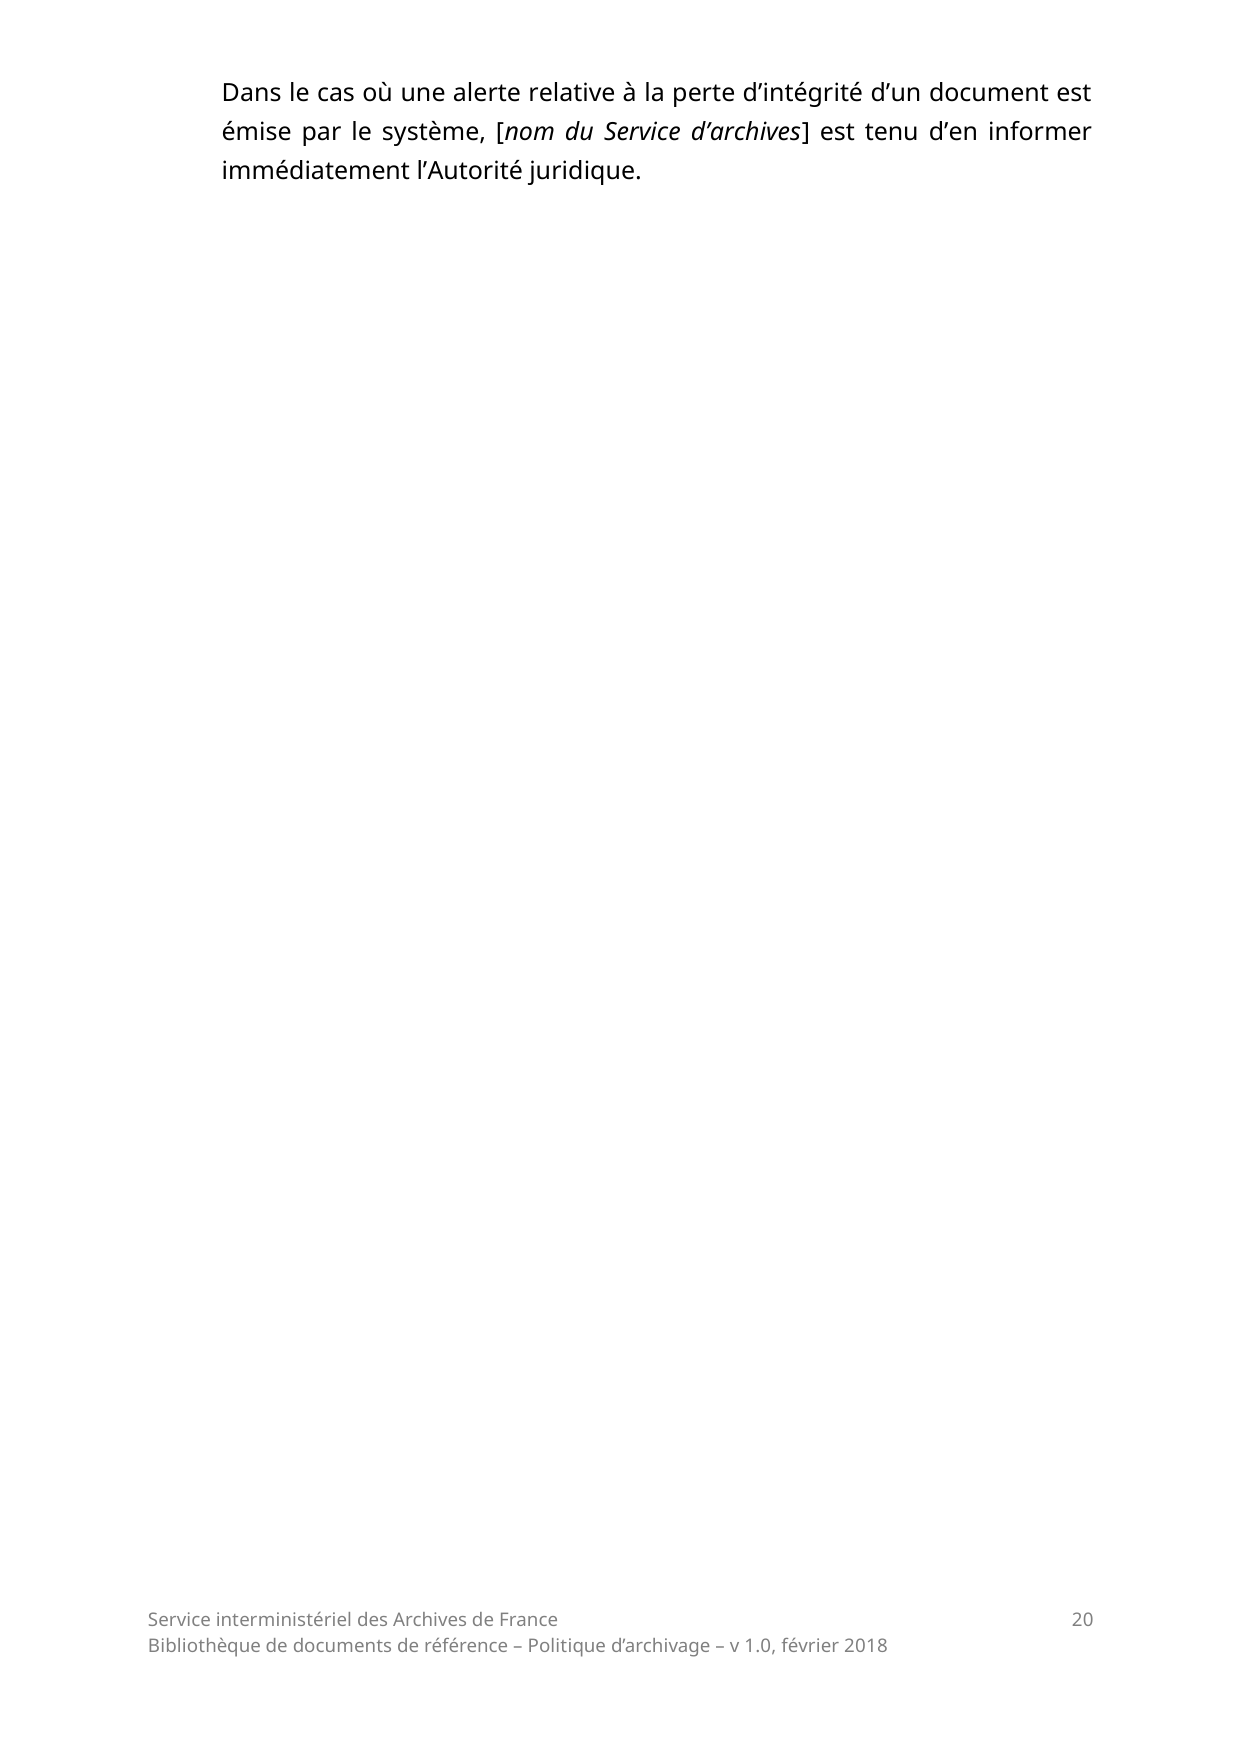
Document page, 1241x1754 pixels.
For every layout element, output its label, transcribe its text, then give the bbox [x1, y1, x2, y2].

text Dans le cas où une alerte relative à la perte d’intégrité d’un document est émise par le système, [nom du Service d’archives] est tenu d’en informer immédiatement l’Autorité juridique. [221, 75, 1093, 187]
